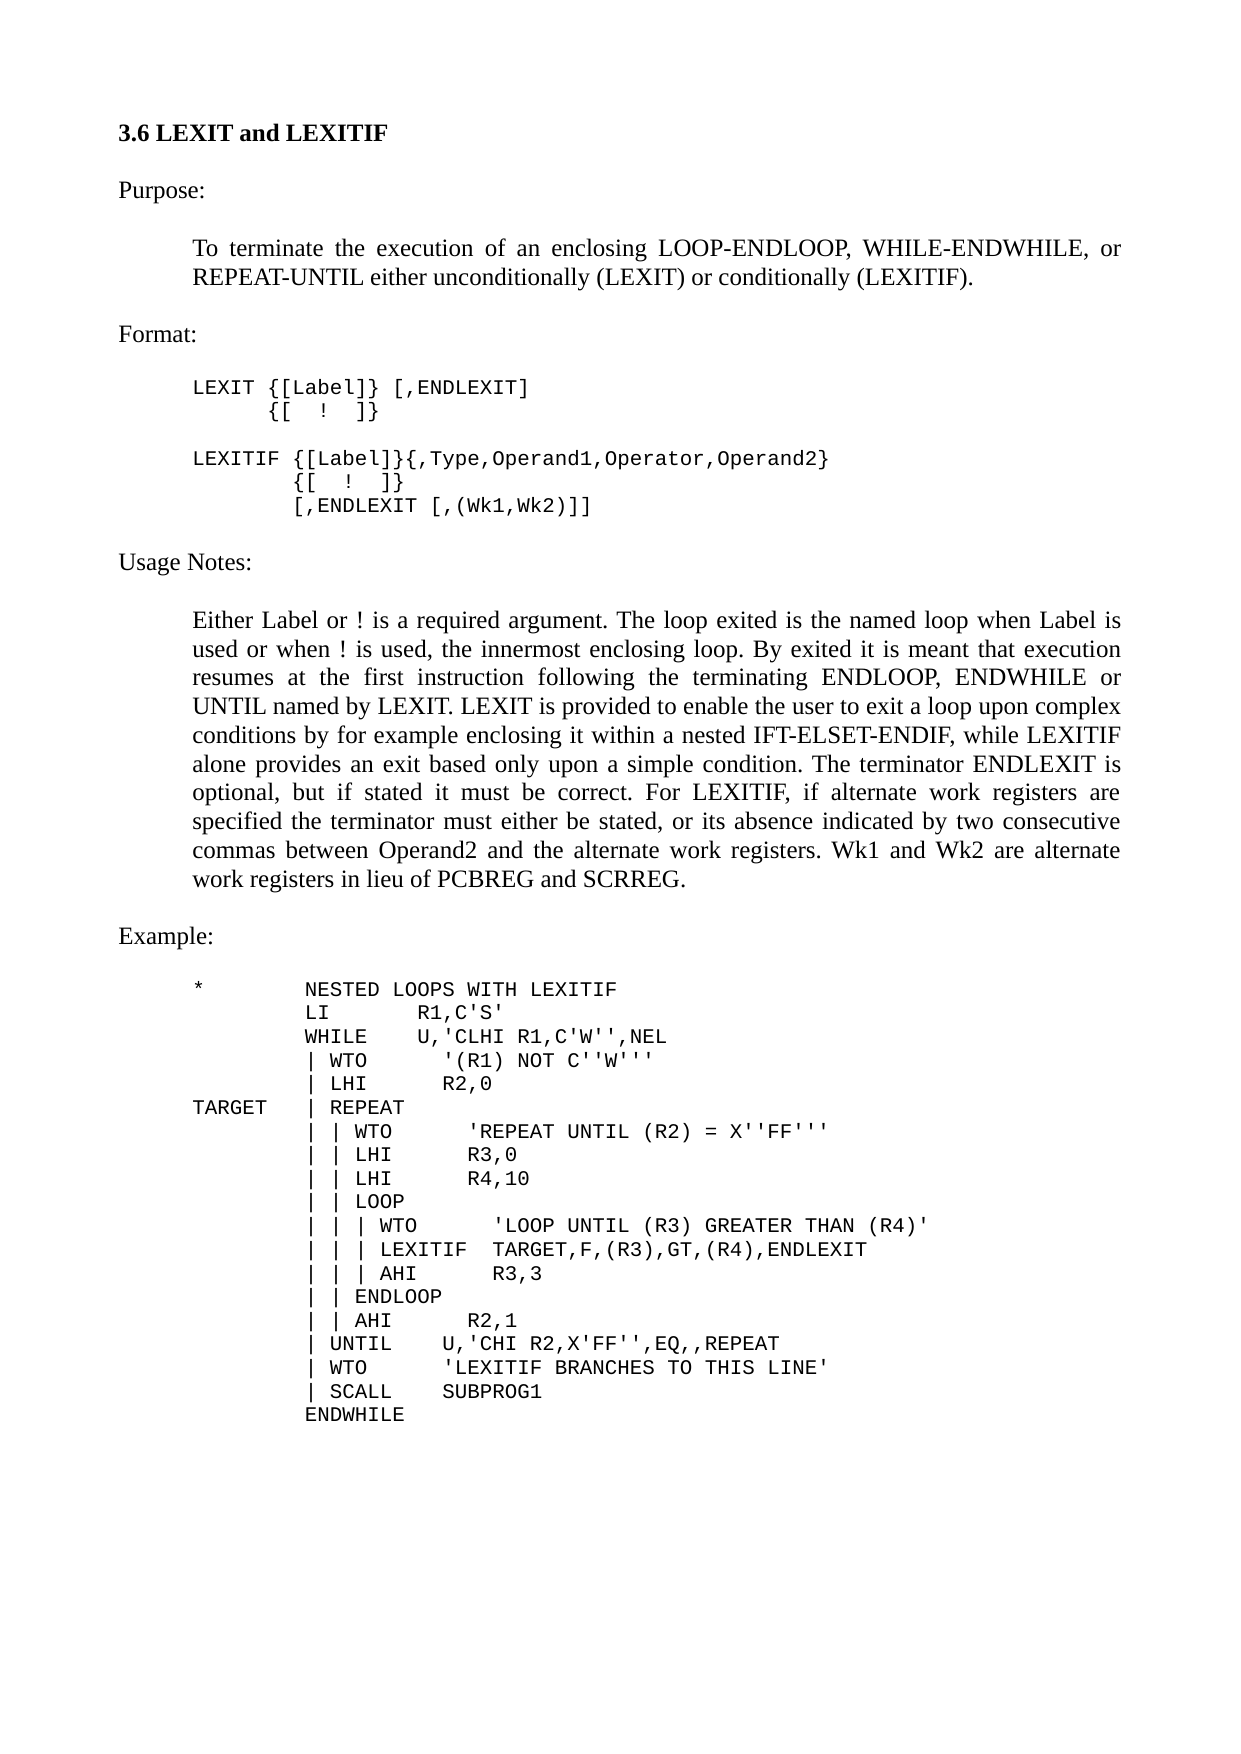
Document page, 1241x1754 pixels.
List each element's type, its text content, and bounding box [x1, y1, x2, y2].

text | | AHI R2,1 [192, 1310, 1122, 1333]
text LEXITIF {[Label]}{,Type,Operand1,Operator,Operand2} [192, 448, 1122, 471]
text Either Label or ! is a required argument. The loop exited is the named loop when Label is used or when ! is used, the innermost enclosing loop. By exited it is meant that execution resumes at the first instruction following the terminating ENDLOOP, ENDWHILE or UNTIL named by LEXIT. LEXIT is provided to enable the user to exit a loop upon complex conditions by for example enclosing it within a nested IFT-ELSET-ENDIF, while LEXITIF alone provides an exit based only upon a simple condition. The terminator ENDLEXIT is optional, but if stated it must be correct. For LEXITIF, if alternate work registers are specified the terminator must either be stated, or its absence indicated by two consecutive commas between Operand2 and the alternate work registers. Wk1 and Wk2 are alternate work registers in lieu of PCBREG and SCRREG. [192, 605, 1122, 892]
text | | | AHI R3,3 [192, 1262, 1122, 1286]
text Format: [118, 319, 1122, 348]
text | UNTIL U,'CHI R2,X'FF'',EQ,,REPEAT [192, 1333, 1122, 1357]
text ENDWHILE [192, 1404, 1122, 1428]
text {[ ! ]} [192, 471, 1122, 495]
text | WTO 'LEXITIF BRANCHES TO THIS LINE' [192, 1357, 1122, 1381]
text [,ENDLEXIT [,(Wk1,Wk2)]] [192, 495, 1122, 519]
text LI R1,C'S' [192, 1002, 1122, 1026]
text WHILE U,'CLHI R1,C'W'',NEL [192, 1026, 1122, 1050]
text TARGET | REPEAT [192, 1097, 1122, 1121]
text | WTO '(R1) NOT C''W''' [192, 1050, 1122, 1073]
text | LHI R2,0 [192, 1073, 1122, 1097]
text | | LOOP [192, 1192, 1122, 1215]
text | | LHI R4,10 [192, 1168, 1122, 1192]
text LEXIT {[Label]} [,ENDLEXIT] [192, 377, 1122, 401]
text Example: [118, 921, 1122, 950]
text Purpose: [118, 176, 1122, 204]
text To terminate the execution of an enclosing LOOP-ENDLOOP, WHILE-ENDWHILE, or REPEAT-UNTIL either unconditionally (LEXIT) or conditionally (LEXITIF). [192, 233, 1122, 291]
text Usage Notes: [118, 547, 1122, 576]
text | SCALL SUBPROG1 [192, 1381, 1122, 1404]
text | | | LEXITIF TARGET,F,(R3),GT,(R4),ENDLEXIT [192, 1239, 1122, 1262]
text {[ ! ]} [192, 401, 1122, 424]
text * NESTED LOOPS WITH LEXITIF [192, 979, 1122, 1002]
text 3.6 LEXIT and LEXITIF [118, 118, 1122, 147]
text | | WTO 'REPEAT UNTIL (R2) = X''FF''' [192, 1121, 1122, 1144]
text | | ENDLOOP [192, 1286, 1122, 1310]
text | | LHI R3,0 [192, 1144, 1122, 1168]
text | | | WTO 'LOOP UNTIL (R3) GREATER THAN (R4)' [192, 1215, 1122, 1239]
